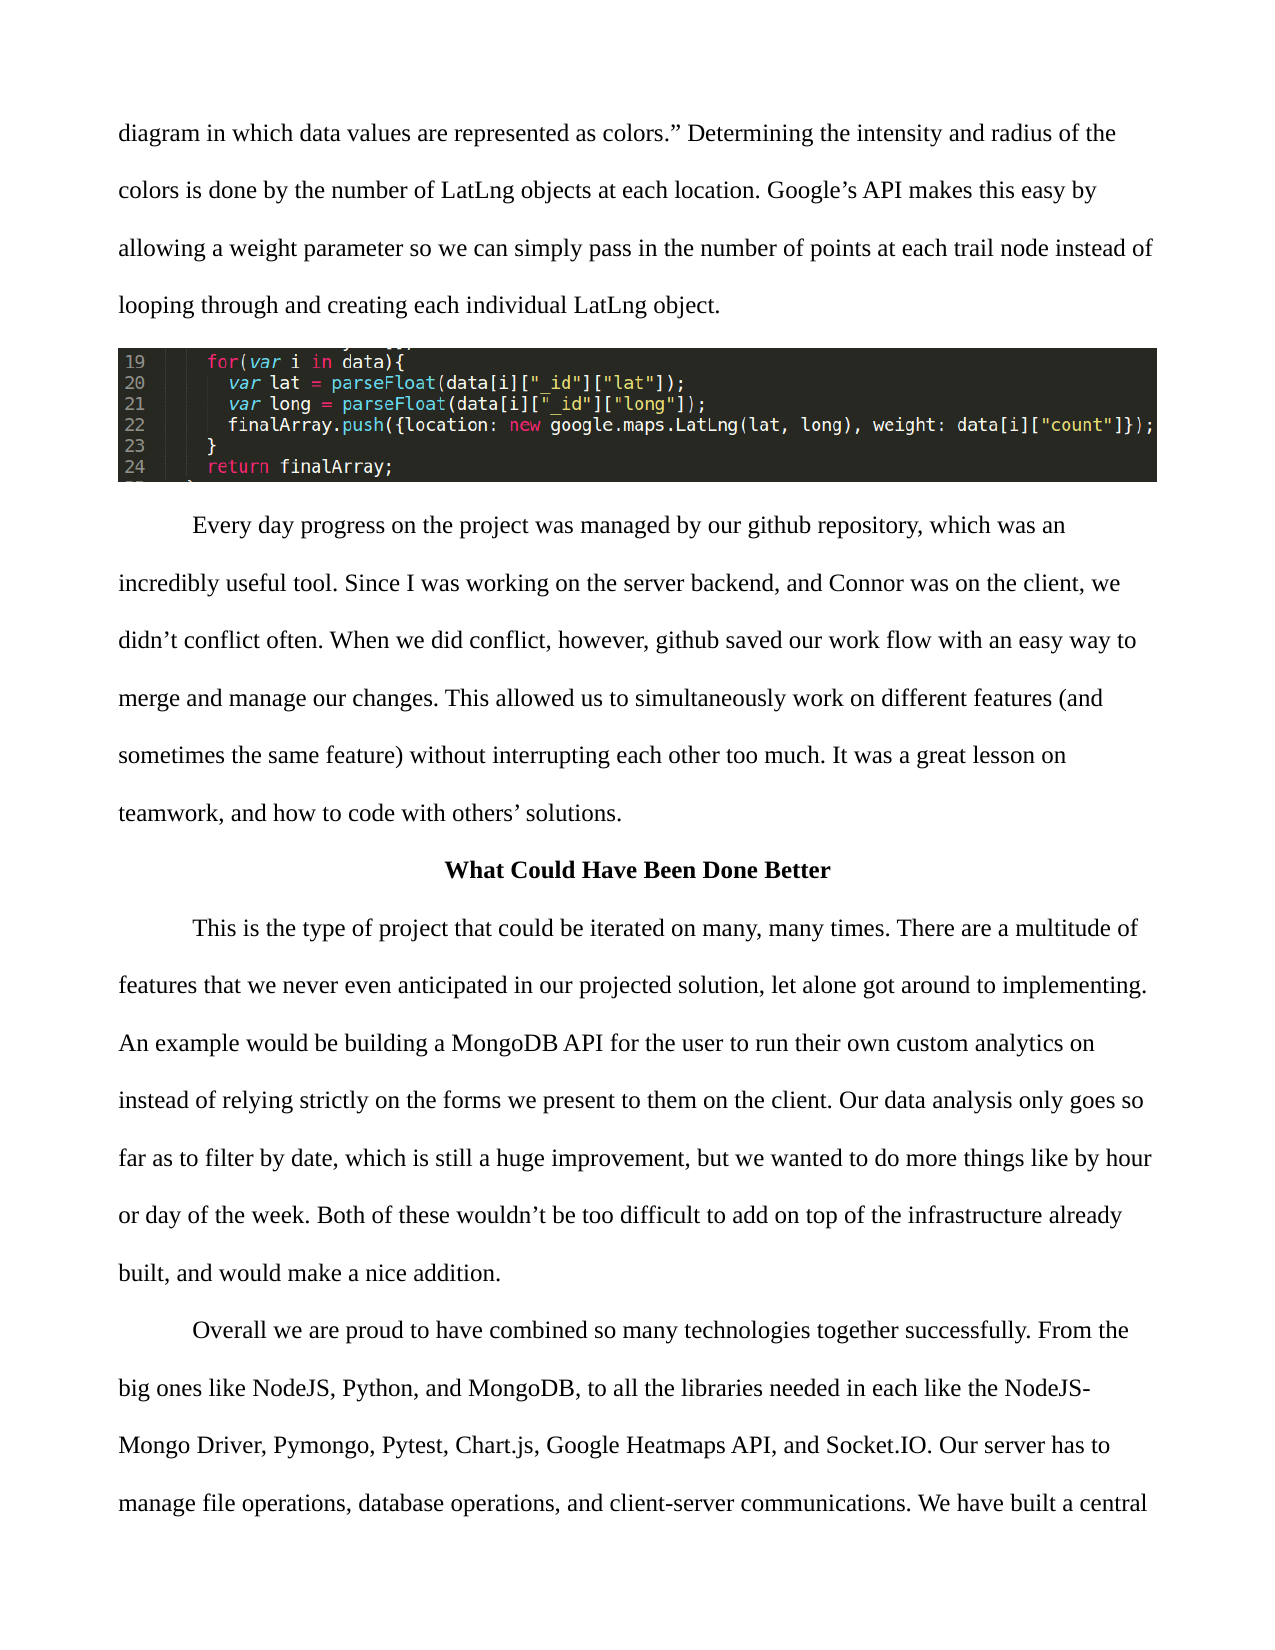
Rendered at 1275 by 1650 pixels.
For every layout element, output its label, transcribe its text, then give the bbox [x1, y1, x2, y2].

text Overall we are proud to have combined so many technologies together successfully. From the big ones like NodeJS, Python, and MongoDB, to all the libraries needed in each like the NodeJS-Mongo Driver, Pymongo, Pytest, Chart.js, Google Heatmaps API, and Socket.IO. Our server has to manage file operations, database operations, and client-server communications. We have built a central [118, 1315, 1157, 1517]
text This is the type of project that could be iterated on many, many times. There are a multitude of features that we never even anticipated in our projected solution, let alone got around to implementing. An example would be building a MongoDB API for the user to run their own custom analytics on instead of relying strictly on the forms we present to them on the client. Our data analysis only goes so far as to filter by date, which is still a huge improvement, but we wanted to do more things like by hour or day of the week. Both of these wouldn’t be too difficult to add on top of the infrastructure already built, and would make a nice addition. [118, 913, 1157, 1287]
picture [118, 348, 1157, 482]
text Every day progress on the project was managed by our github repository, which was an incredibly useful tool. Since I was working on the server backend, and Connor was on the client, we didn’t conflict often. When we did conflict, however, github saved our work flow with an easy way to merge and manage our changes. This allowed us to simultaneously work on different features (and sometimes the same feature) without interrupting each other too much. It was a great lesson on teamwork, and how to code with others’ solutions. [118, 482, 1157, 827]
text What Could Have Been Done Better [118, 855, 1157, 884]
text diagram in which data values are represented as colors.” Determining the intensity and radius of the colors is done by the number of LatLng objects at each location. Google’s API makes this easy by allowing a weight parameter so we can simply pass in the number of points at each trail node instead of looping through and creating each individual LatLng object. [118, 118, 1157, 319]
